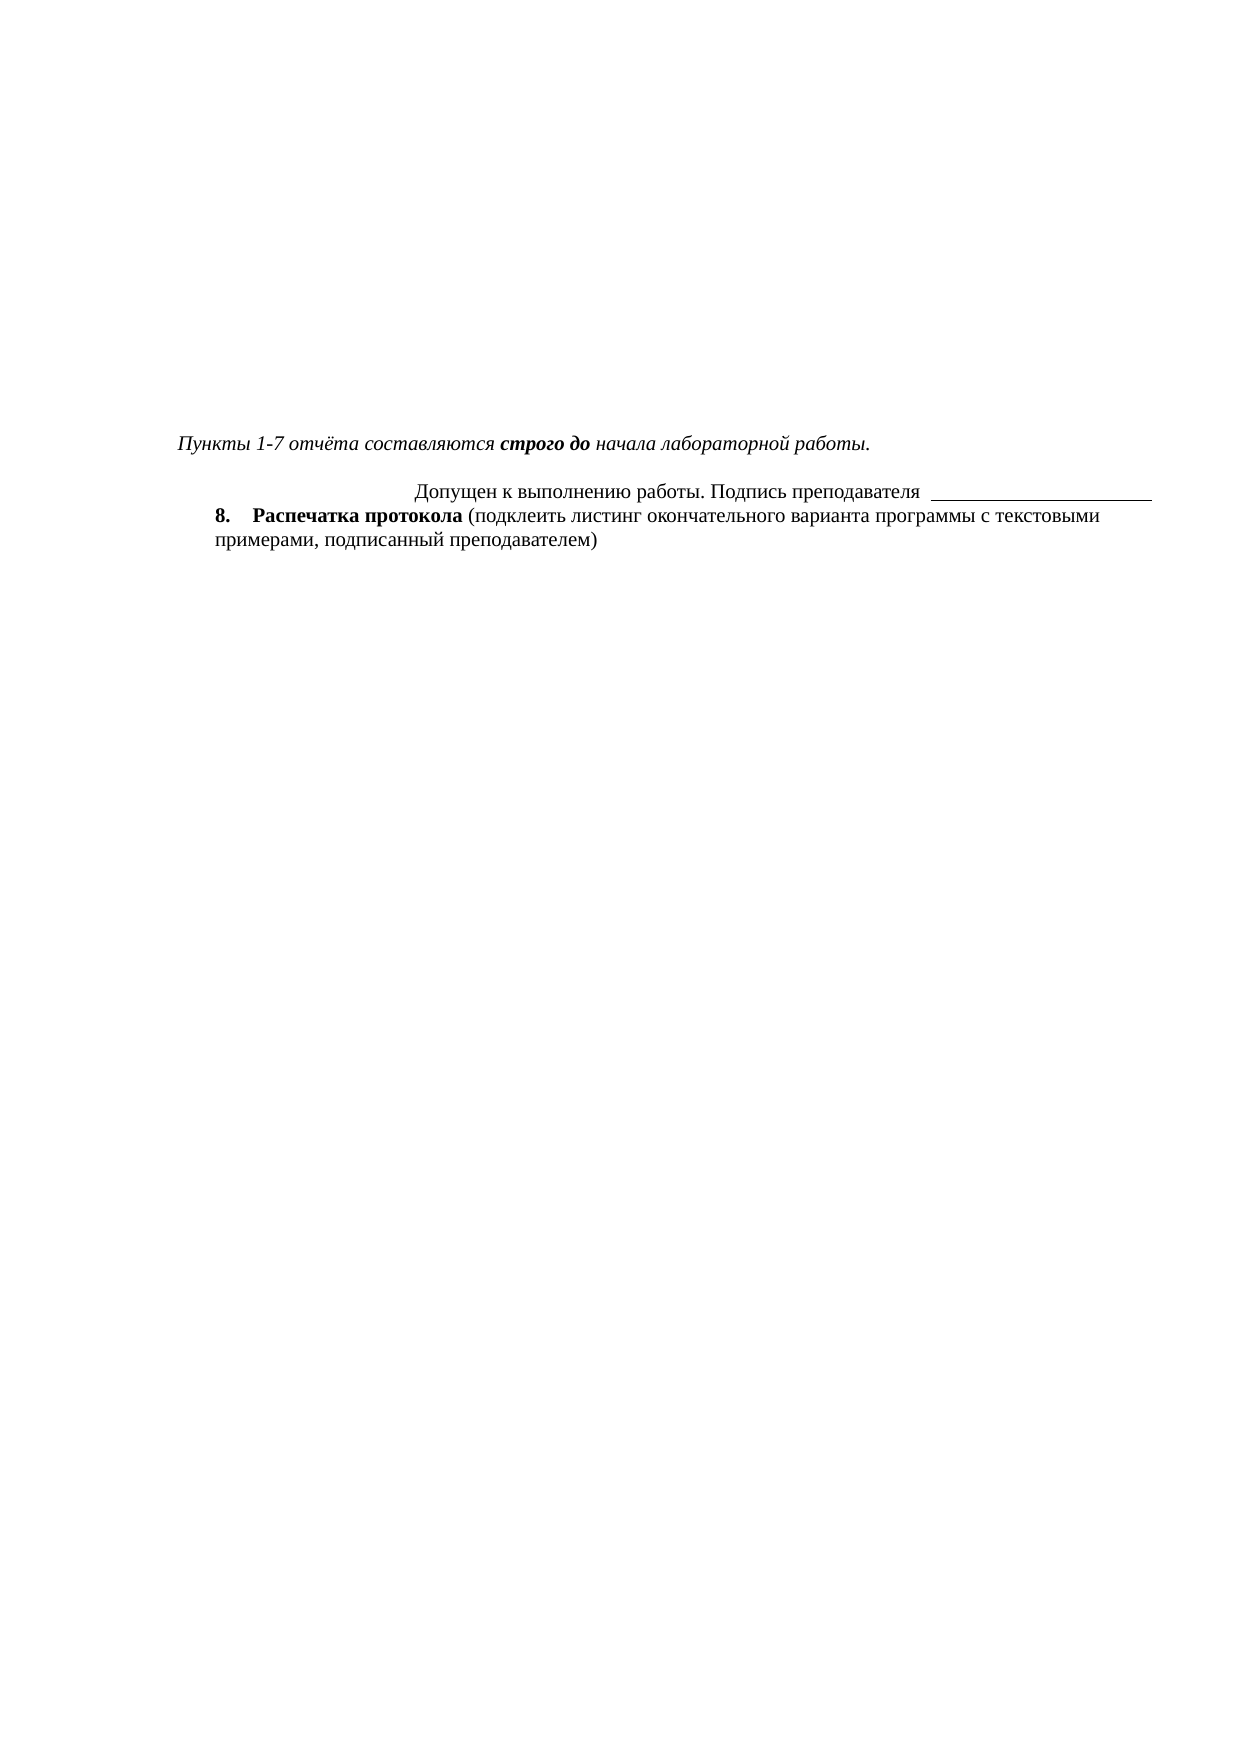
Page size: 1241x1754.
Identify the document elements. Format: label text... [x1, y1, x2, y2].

text Допущен к выполнению работы. Подпись преподавателя [177, 479, 1152, 503]
list Распечатка протокола (подклеить листинг окончательного варианта программы с текстовыми примерами, подписанный преподавателем) [215, 503, 1152, 551]
text Пункты 1-7 отчёта составляются строго до начала лабораторной работы. [177, 431, 1152, 455]
